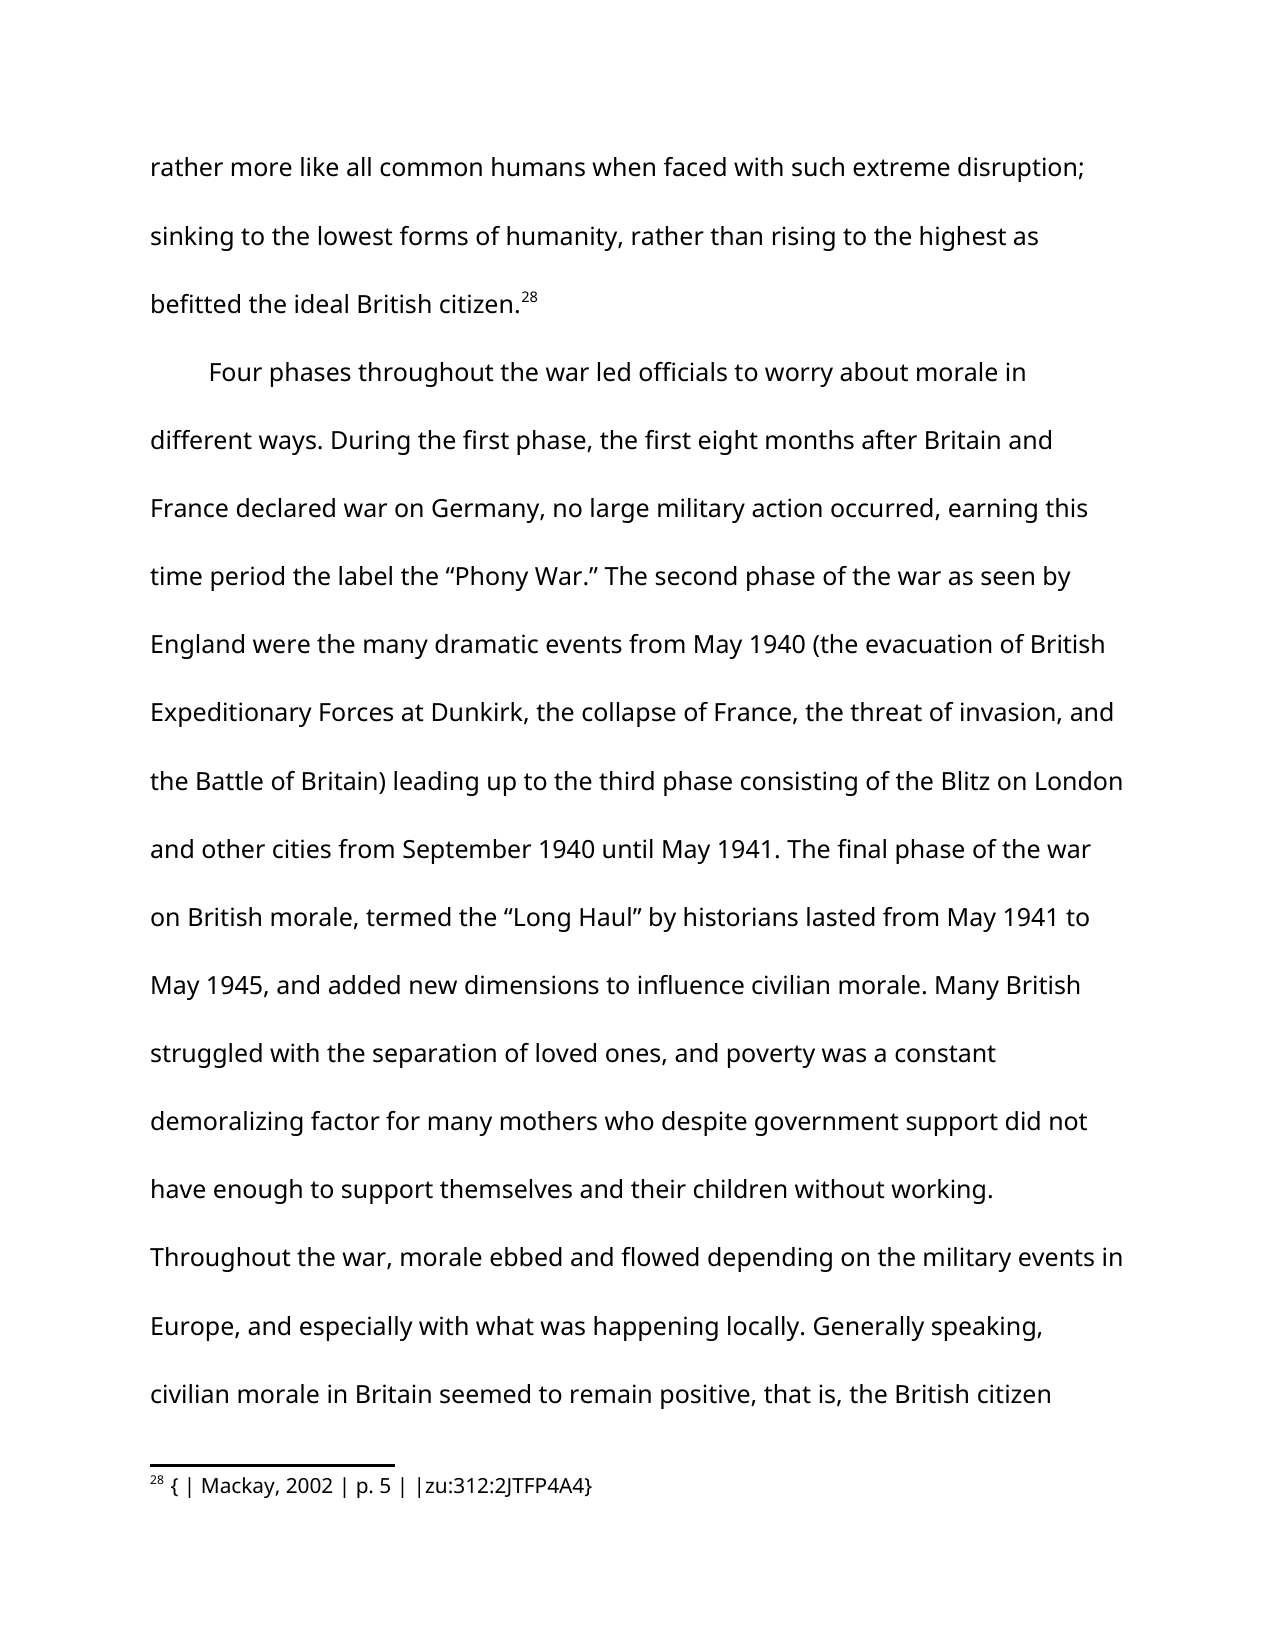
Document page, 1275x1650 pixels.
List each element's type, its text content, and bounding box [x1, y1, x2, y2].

text { | Mackay, 2002 | p. 5 | |zu:312:2JTFP4A4} [150, 1472, 1125, 1500]
text rather more like all common humans when faced with such extreme disruption; sinking to the lowest forms of humanity, rather than rising to the highest as befitted the ideal British citizen. [150, 150, 1125, 320]
text Four phases throughout the war led officials to worry about morale in different ways. During the first phase, the first eight months after Britain and France declared war on Germany, no large military action occurred, earning this time period the label the “Phony War.” The second phase of the war as seen by England were the many dramatic events from May 1940 (the evacuation of British Expeditionary Forces at Dunkirk, the collapse of France, the threat of invasion, and the Battle of Britain) leading up to the third phase consisting of the Blitz on London and other cities from September 1940 until May 1941. The final phase of the war on British morale, termed the “Long Haul” by historians lasted from May 1941 to May 1945, and added new dimensions to influence civilian morale. Many British struggled with the separation of loved ones, and poverty was a constant demoralizing factor for many mothers who despite government support did not have enough to support themselves and their children without working. Throughout the war, morale ebbed and flowed depending on the military events in Europe, and especially with what was happening locally. Generally speaking, civilian morale in Britain seemed to remain positive, that is, the British citizen [150, 354, 1125, 1410]
